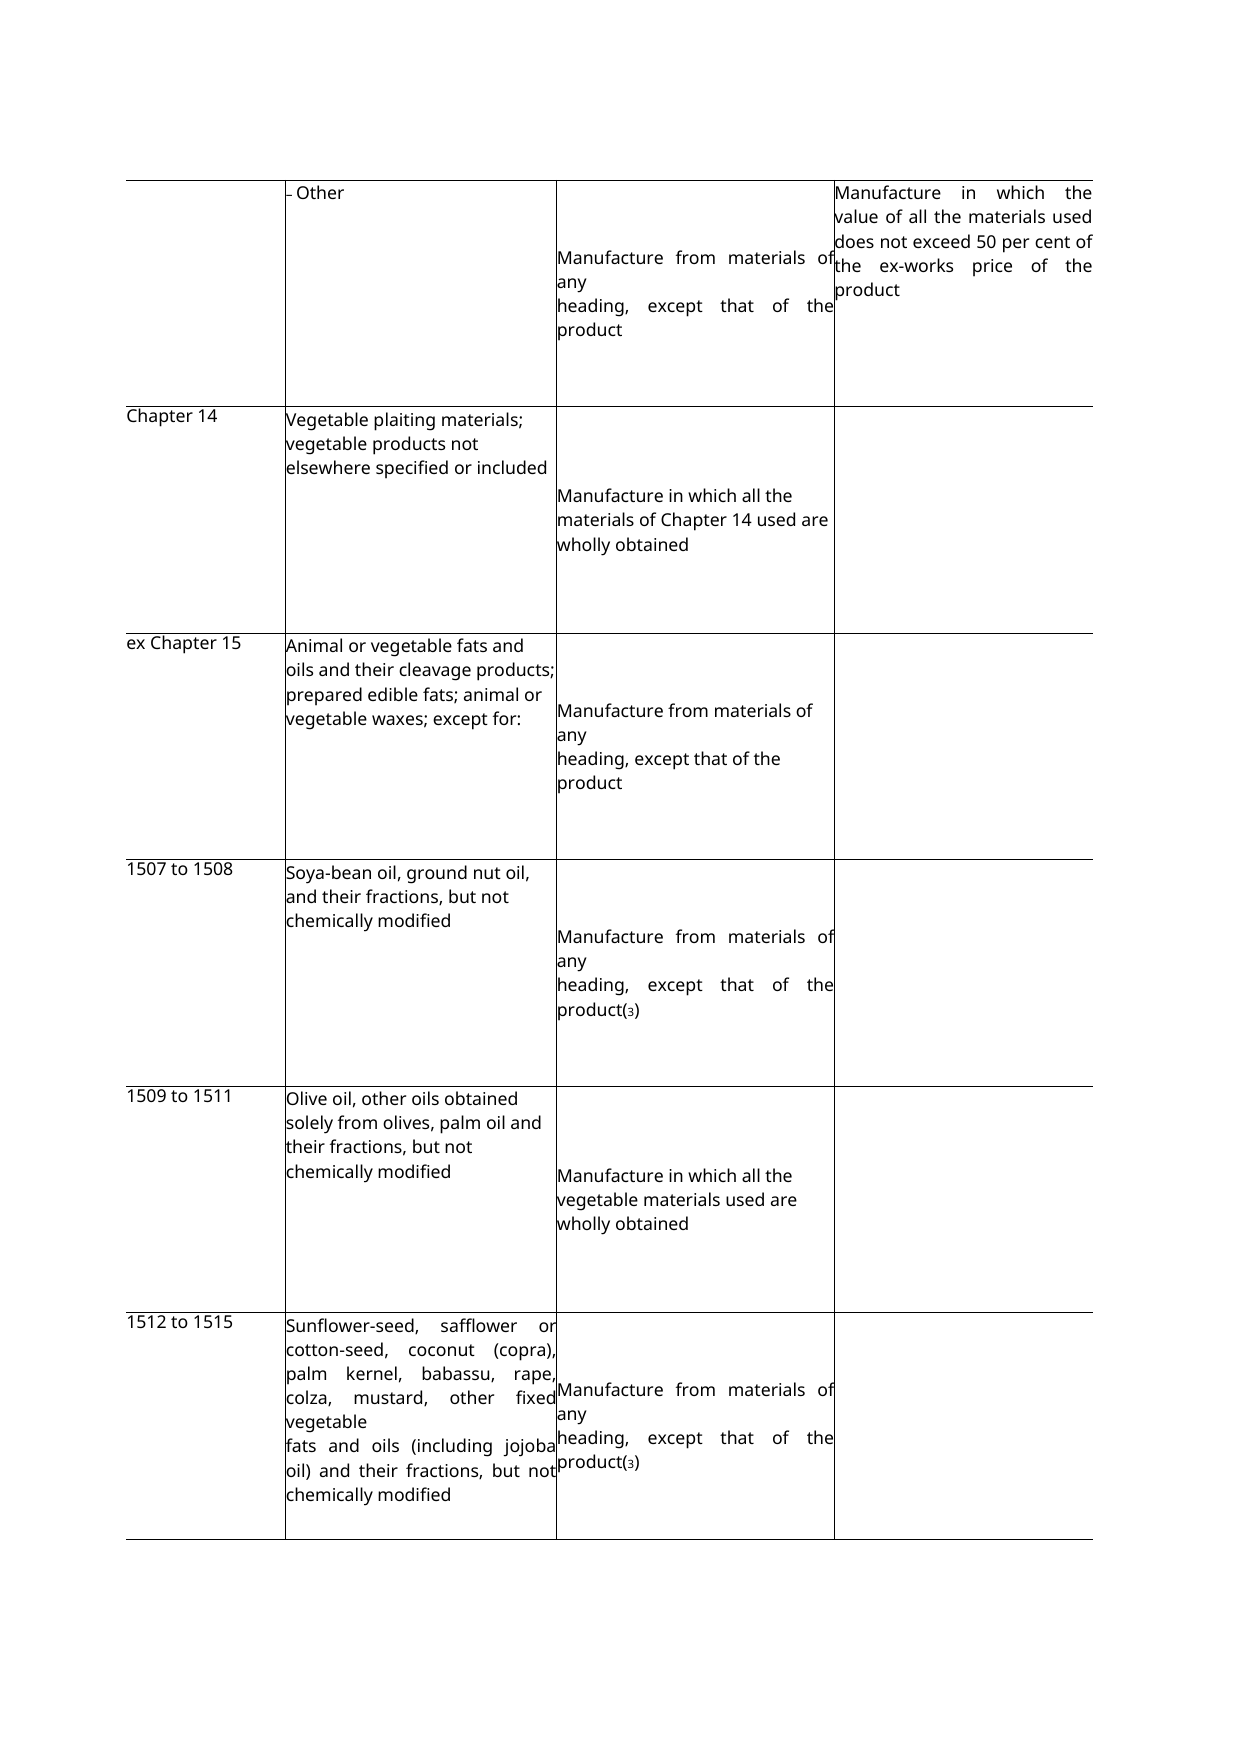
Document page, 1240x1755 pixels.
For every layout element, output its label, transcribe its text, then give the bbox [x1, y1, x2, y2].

table_cell Olive oil, other oils obtained solely from olives, palm oil and their fractions, but not chemically modified [286, 1087, 556, 1312]
table_cell Animal or vegetable fats and oils and their cleavage products; prepared edible fats; animal or vegetable waxes; except for: [286, 634, 556, 859]
table_cell [835, 860, 1093, 1086]
table_cell [835, 1313, 1093, 1538]
table_cell Manufacture from materials of any heading, except that of the product(3) [557, 1313, 834, 1538]
table_cell [835, 634, 1093, 859]
table_cell Manufacture from materials of any heading, except that of the product [557, 634, 834, 859]
table_cell 1512 to 1515 [126, 1313, 285, 1538]
table_cell 1509 to 1511 [126, 1087, 285, 1312]
table_cell Chapter 14 [126, 407, 285, 633]
table_cell 1507 to 1508 [126, 860, 285, 1086]
table_cell [835, 407, 1093, 633]
table_cell Manufacture in which all the materials of Chapter 14 used are wholly obtained [557, 407, 834, 633]
table_cell Vegetable plaiting materials; vegetable products not elsewhere specified or included [286, 407, 556, 633]
table_cell Manufacture in which all the vegetable materials used are wholly obtained [557, 1087, 834, 1312]
table_cell – Other [286, 181, 556, 406]
table_cell Soya-bean oil, ground nut oil, and their fractions, but not chemically modified [286, 860, 556, 1086]
table_cell ex Chapter 15 [126, 634, 285, 859]
table_cell Manufacture from materials of any heading, except that of the product [557, 181, 834, 406]
table_cell Sunflower-seed, safflower or cotton-seed, coconut (copra), palm kernel, babassu, rape, colza, mustard, other fixed vegetable fats and oils (including jojoba oil) and their fractions, but not chemically modified [286, 1313, 556, 1538]
table_cell [835, 1087, 1093, 1312]
table_cell Manufacture in which the value of all the materials used does not exceed 50 per cent of the ex-works price of the product [835, 181, 1093, 406]
table_cell [126, 181, 285, 406]
table_cell Manufacture from materials of any heading, except that of the product(3) [557, 860, 834, 1086]
